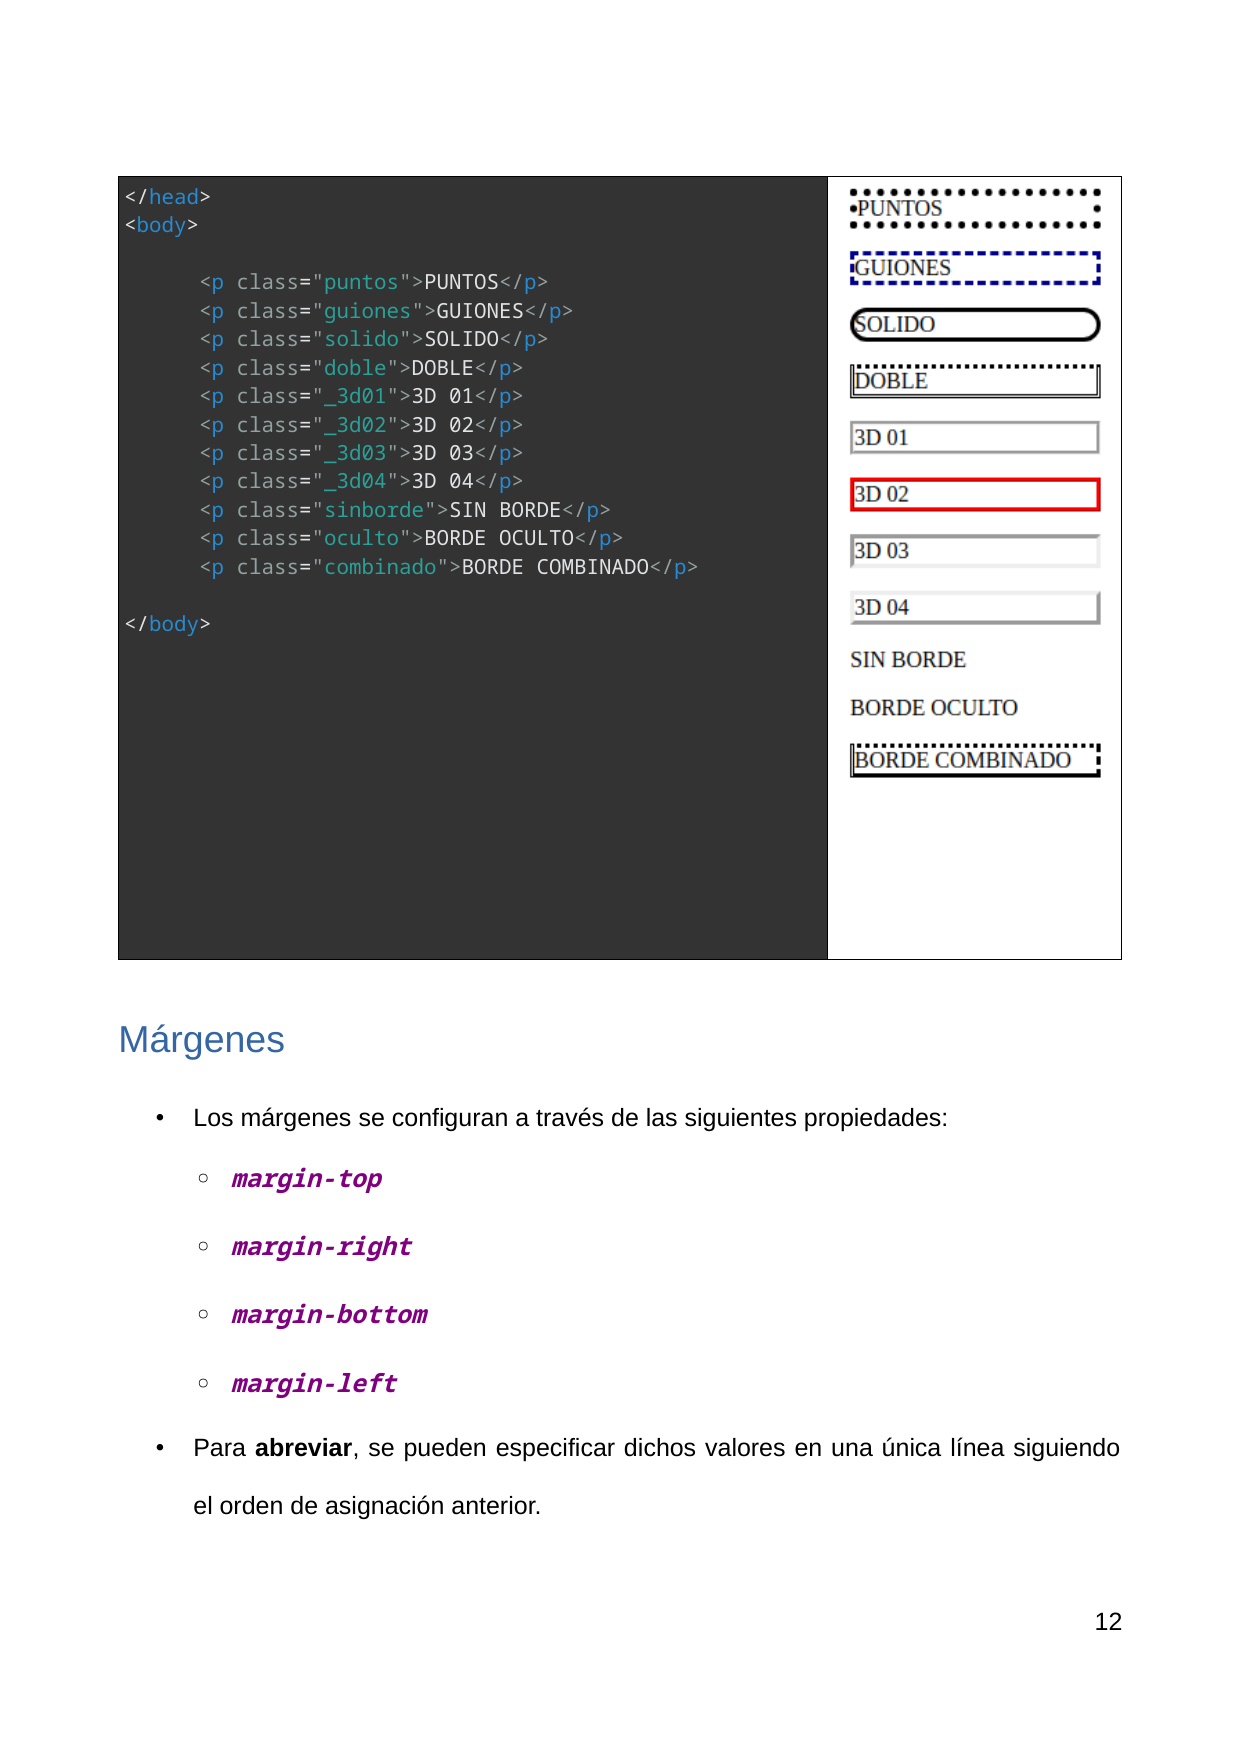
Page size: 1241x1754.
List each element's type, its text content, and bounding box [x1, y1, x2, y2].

list margin-bottom [193, 1297, 1122, 1331]
list Para abreviar, se pueden especificar dichos valores en una única línea siguiendo el orden de asignación anterior. [156, 1433, 1122, 1520]
list margin-right [193, 1229, 1122, 1263]
list margin-top [193, 1161, 1122, 1195]
table_header </head> <body> <p class="puntos">PUNTOS</p> <p class="guiones">GUIONES</p> <p class="solido">SOLIDO</p> <p class="doble">DOBLE</p> <p class="_3d01">3D 01</p> <p class="_3d02">3D 02</p> <p class="_3d03">3D 03</p> <p class="_3d04">3D 04</p> <p class="sinborde">SIN BORDE</p> <p class="oculto">BORDE OCULTO</p> <p class="combinado">BORDE COMBINADO</p> </body> [119, 177, 827, 959]
list Los márgenes se configuran a través de las siguientes propiedades: [156, 1103, 1122, 1132]
text Márgenes [118, 1017, 1122, 1060]
list margin-left [193, 1365, 1122, 1399]
table_header [828, 177, 1121, 959]
picture [842, 182, 1105, 782]
